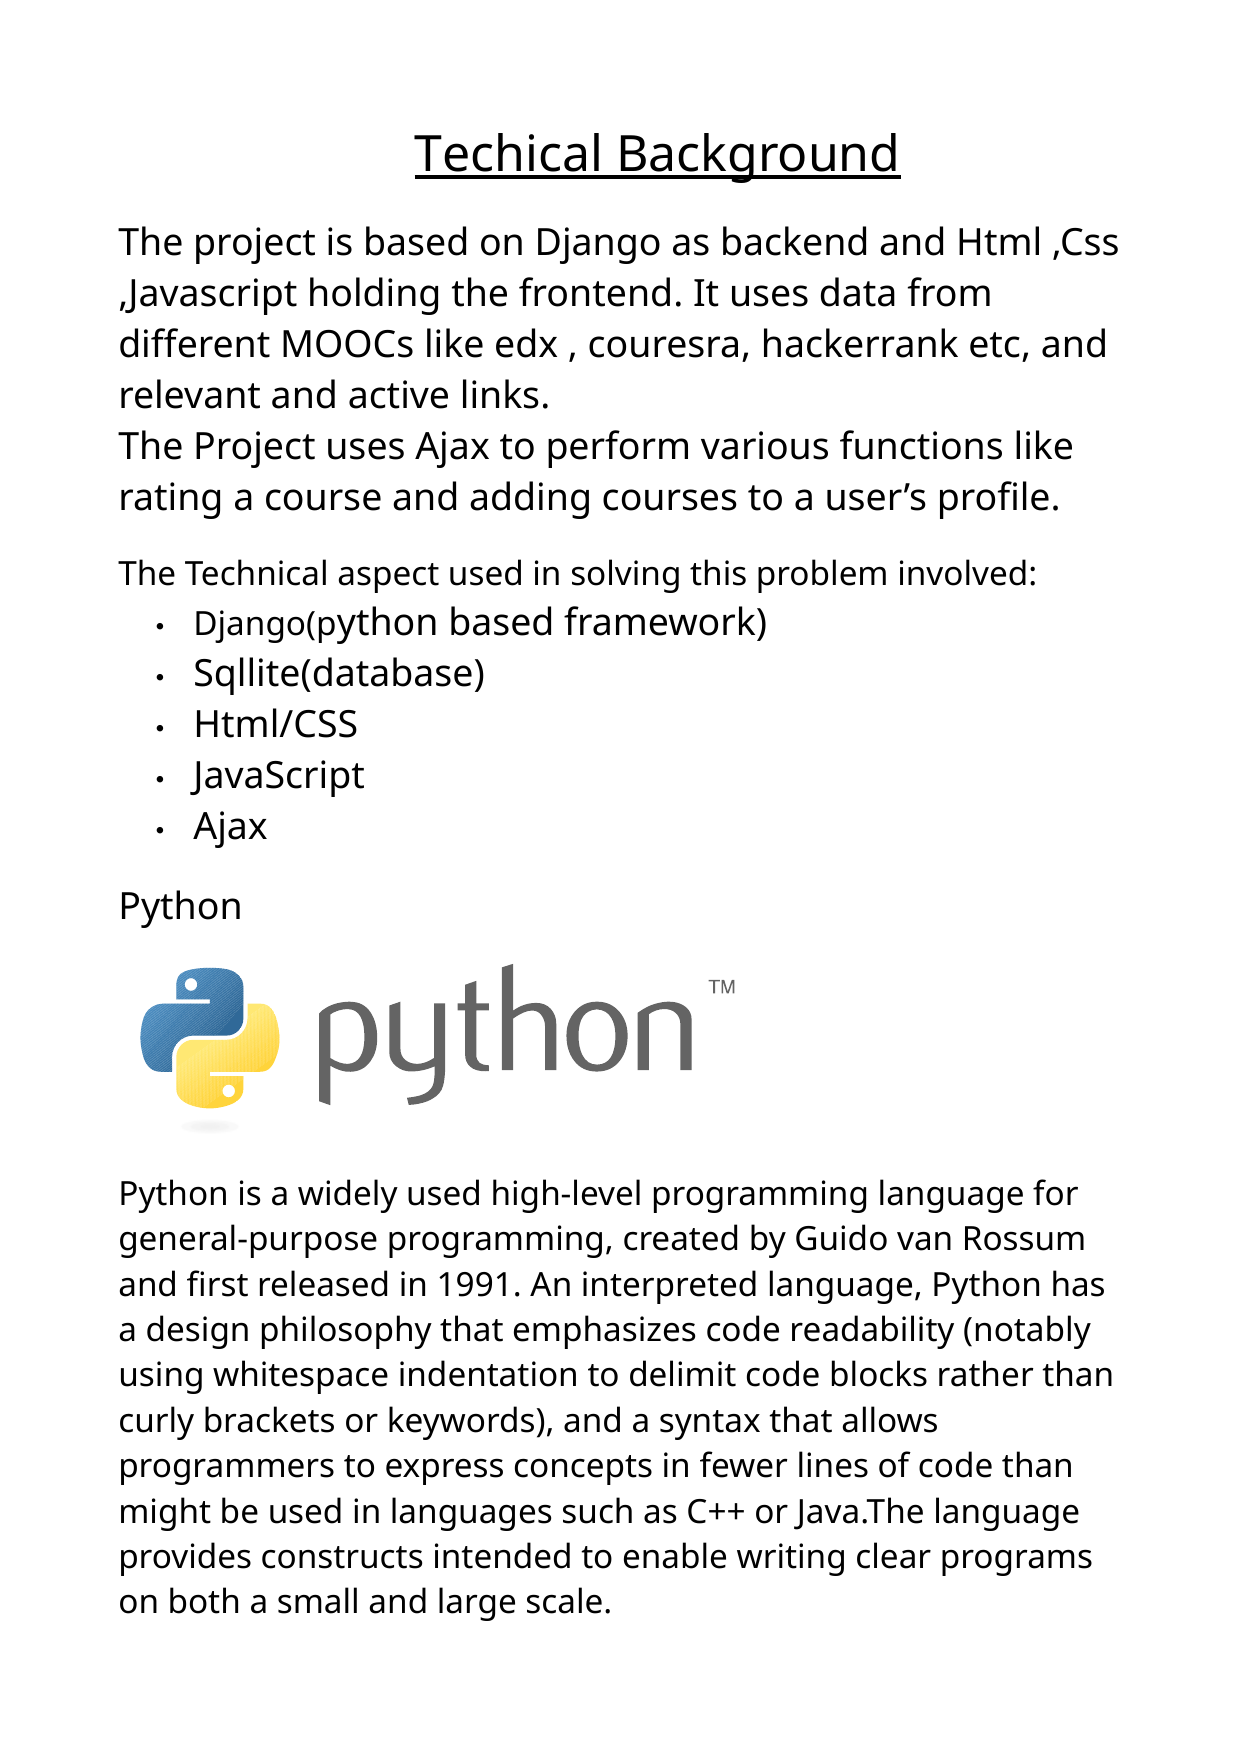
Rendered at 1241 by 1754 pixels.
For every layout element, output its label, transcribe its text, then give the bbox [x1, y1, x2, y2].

list Sqllite(database) [156, 646, 1122, 697]
text The Project uses Ajax to perform various functions like rating a course and adding courses to a user’s profile. [118, 419, 1122, 521]
text Python is a widely used high-level programming language for general-purpose programming, created by Guido van Rossum and first released in 1991. An interpreted language, Python has a design philosophy that emphasizes code readability (notably using whitespace indentation to delimit code blocks rather than curly brackets or keywords), and a syntax that allows programmers to express concepts in fewer lines of code than might be used in languages such as C++ or Java.The language provides constructs intended to enable writing clear programs on both a small and large scale. [118, 1169, 1122, 1624]
text The project is based on Django as backend and Html ,Css ,Javascript holding the frontend. It uses data from different MOOCs like edx , couresra, hackerrank etc, and relevant and active links. [118, 215, 1122, 419]
list Django(python based framework) [156, 595, 1122, 646]
text The Technical aspect used in solving this problem involved: [118, 550, 1122, 595]
list Html/CSS [156, 697, 1122, 748]
list Ajax [156, 799, 1122, 851]
text Python [118, 879, 1122, 930]
list Techical Background [156, 118, 1122, 186]
list JavaScript [156, 748, 1122, 799]
